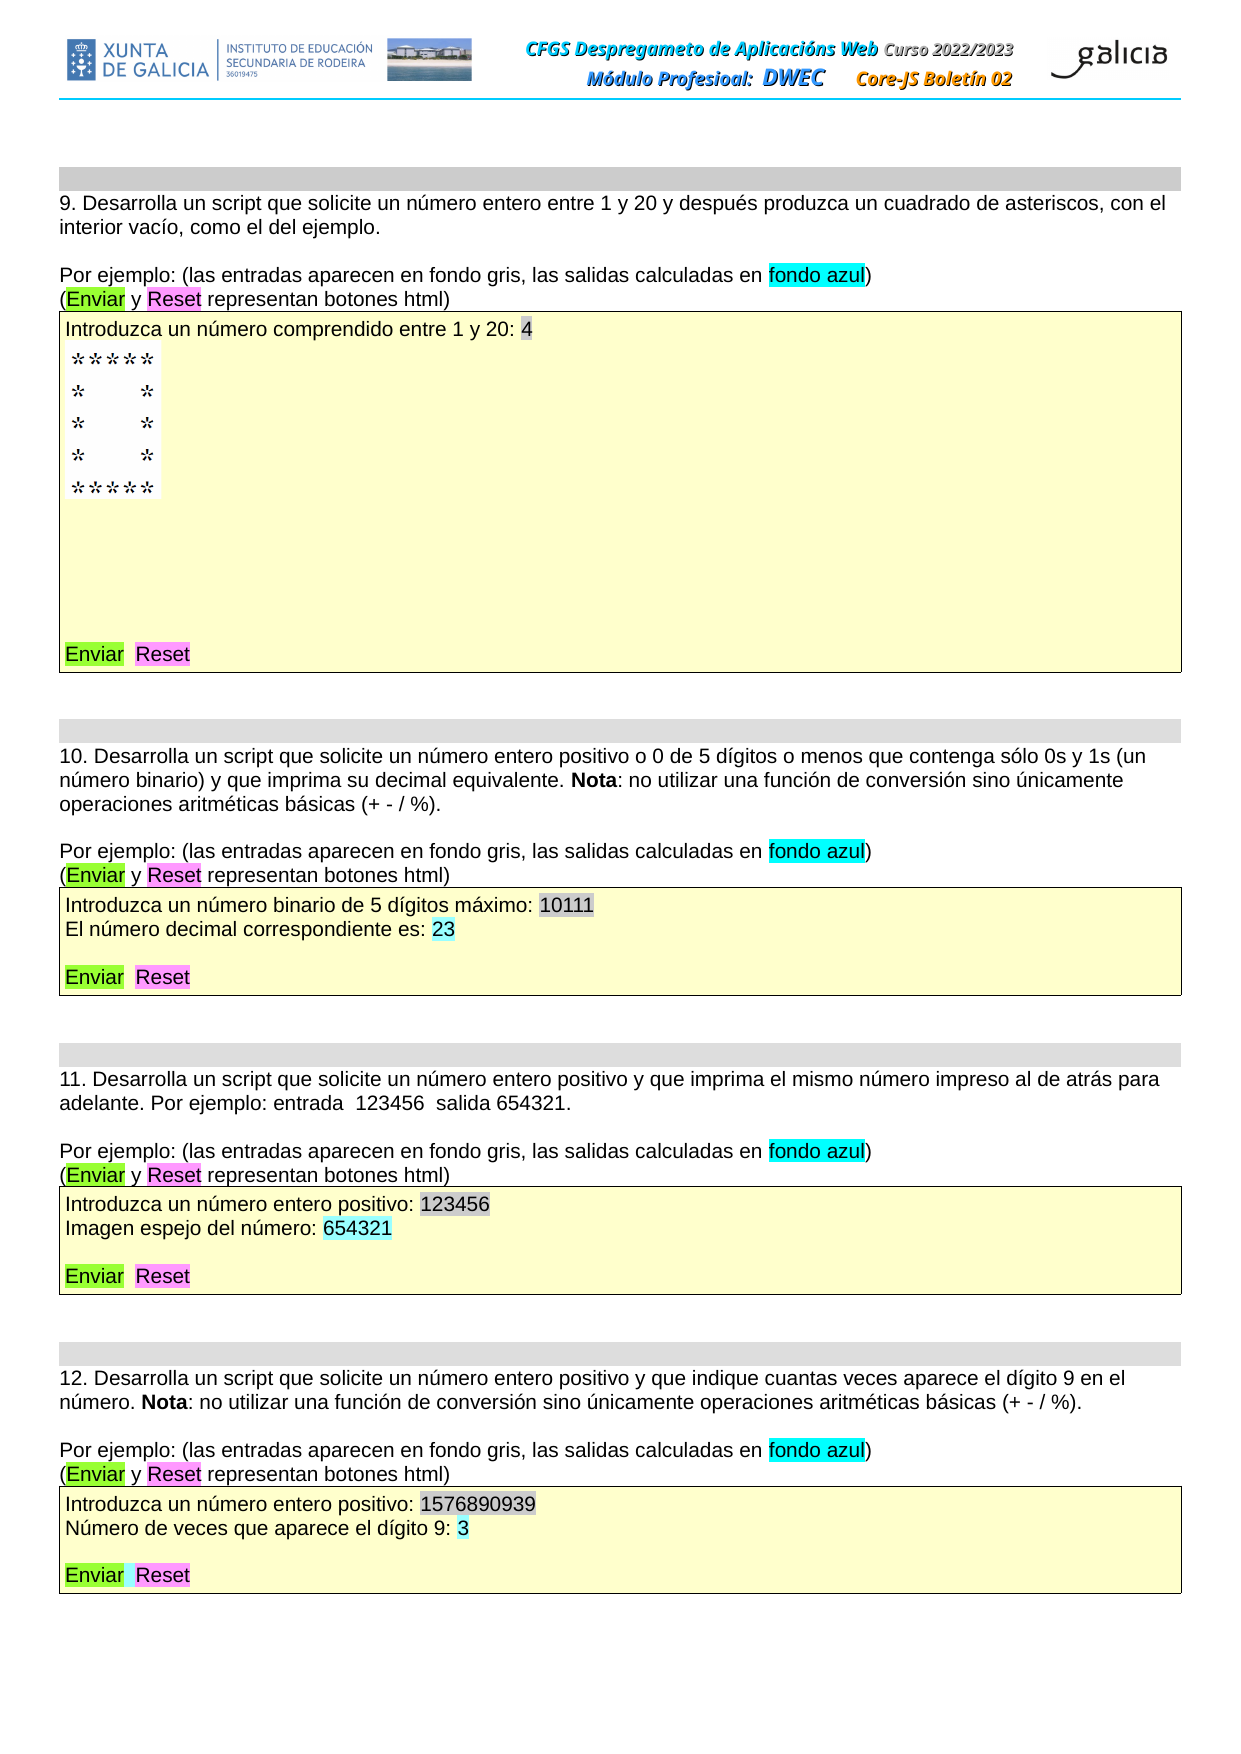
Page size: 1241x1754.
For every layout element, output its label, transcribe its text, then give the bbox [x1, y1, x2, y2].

text Por ejemplo: (las entradas aparecen en fondo gris, las salidas calculadas en fondo azul) [59, 263, 1181, 287]
table_header Introduzca un número entero positivo: 1576890939 Número de veces que aparece el dígito 9: 3 Enviar Reset [60, 1487, 1181, 1593]
text Por ejemplo: (las entradas aparecen en fondo gris, las salidas calculadas en fondo azul) [59, 1438, 1181, 1462]
text (Enviar y Reset representan botones html) [59, 1162, 1181, 1186]
table_header Introduzca un número binario de 5 dígitos máximo: 10111 El número decimal correspondiente es: 23 Enviar Reset [60, 888, 1181, 995]
picture [1051, 37, 1172, 82]
table_header Introduzca un número comprendido entre 1 y 20: 4 Enviar Reset [60, 312, 1181, 672]
picture [64, 340, 162, 499]
text 10. Desarrolla un script que solicite un número entero positivo o 0 de 5 dígitos o menos que contenga sólo 0s y 1s (un número binario) y que imprima su decimal equivalente. Nota: no utilizar una función de conversión sino únicamente operaciones aritméticas básicas (+ - / %). [59, 743, 1181, 815]
text Por ejemplo: (las entradas aparecen en fondo gris, las salidas calculadas en fondo azul) [59, 839, 1181, 863]
text 9. Desarrolla un script que solicite un número entero entre 1 y 20 y después produzca un cuadrado de asteriscos, con el interior vacío, como el del ejemplo. [59, 191, 1181, 239]
text 11. Desarrolla un script que solicite un número entero positivo y que imprima el mismo número impreso al de atrás para adelante. Por ejemplo: entrada 123456 salida 654321. [59, 1067, 1181, 1114]
text (Enviar y Reset representan botones html) [59, 1462, 1181, 1486]
picture [64, 35, 473, 82]
text (Enviar y Reset representan botones html) [59, 863, 1181, 887]
text 12. Desarrolla un script que solicite un número entero positivo y que indique cuantas veces aparece el dígito 9 en el número. Nota: no utilizar una función de conversión sino únicamente operaciones aritméticas básicas (+ - / %). [59, 1366, 1181, 1414]
table_header Introduzca un número entero positivo: 123456 Imagen espejo del número: 654321 Enviar Reset [60, 1187, 1181, 1294]
text Por ejemplo: (las entradas aparecen en fondo gris, las salidas calculadas en fondo azul) [59, 1138, 1181, 1162]
text (Enviar y Reset representan botones html) [59, 287, 1181, 311]
